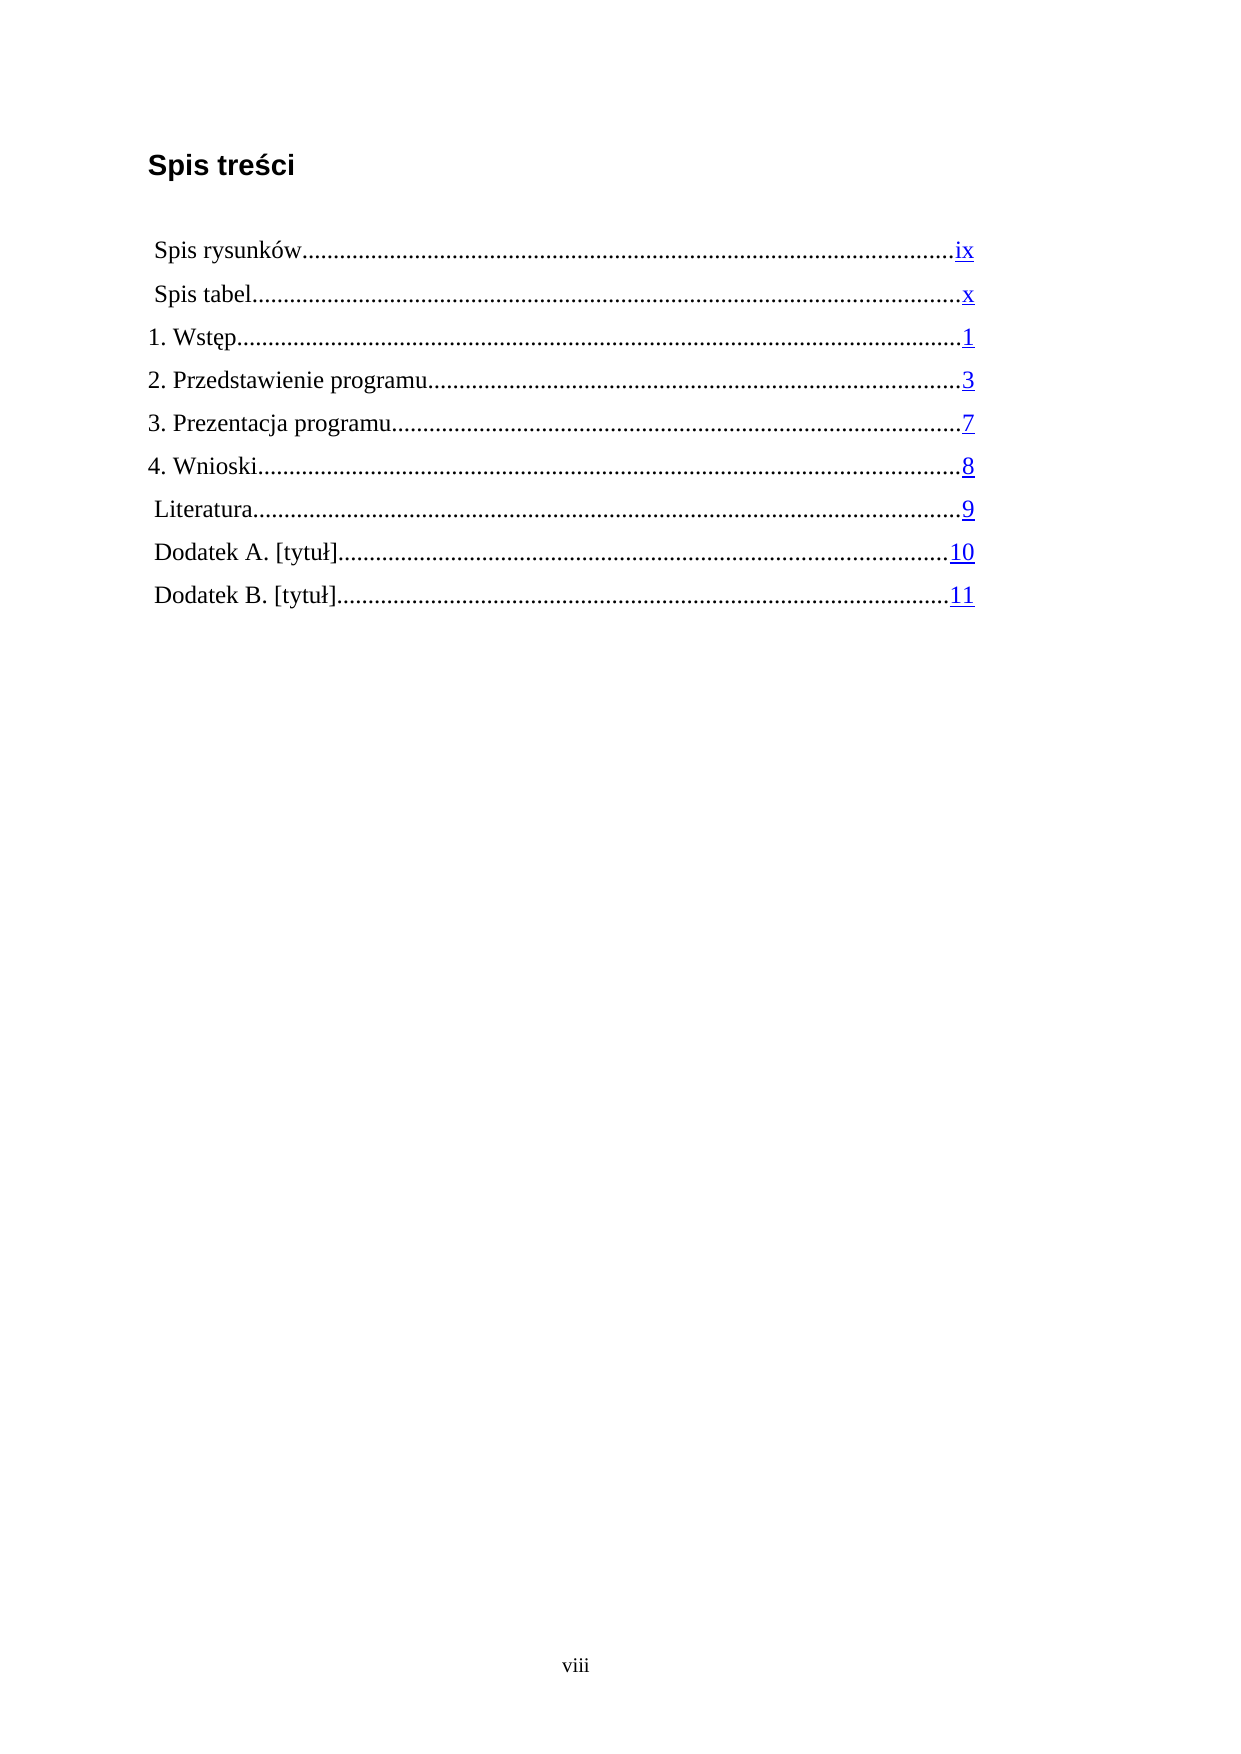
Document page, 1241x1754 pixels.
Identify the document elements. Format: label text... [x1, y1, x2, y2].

text 1. Wstęp 1 [148, 322, 974, 351]
text Literatura 9 [148, 494, 974, 523]
text Spis rysunków ix [148, 236, 974, 264]
text Dodatek B. [tytuł] 11 [148, 581, 974, 609]
subtitle Spis treści [148, 148, 1004, 181]
text 2. Przedstawienie programu 3 [148, 365, 974, 394]
text 3. Prezentacja programu 7 [148, 408, 974, 437]
text 4. Wnioski 8 [148, 451, 974, 480]
text Spis tabel x [148, 279, 974, 307]
text Dodatek A. [tytuł] 10 [148, 537, 974, 566]
